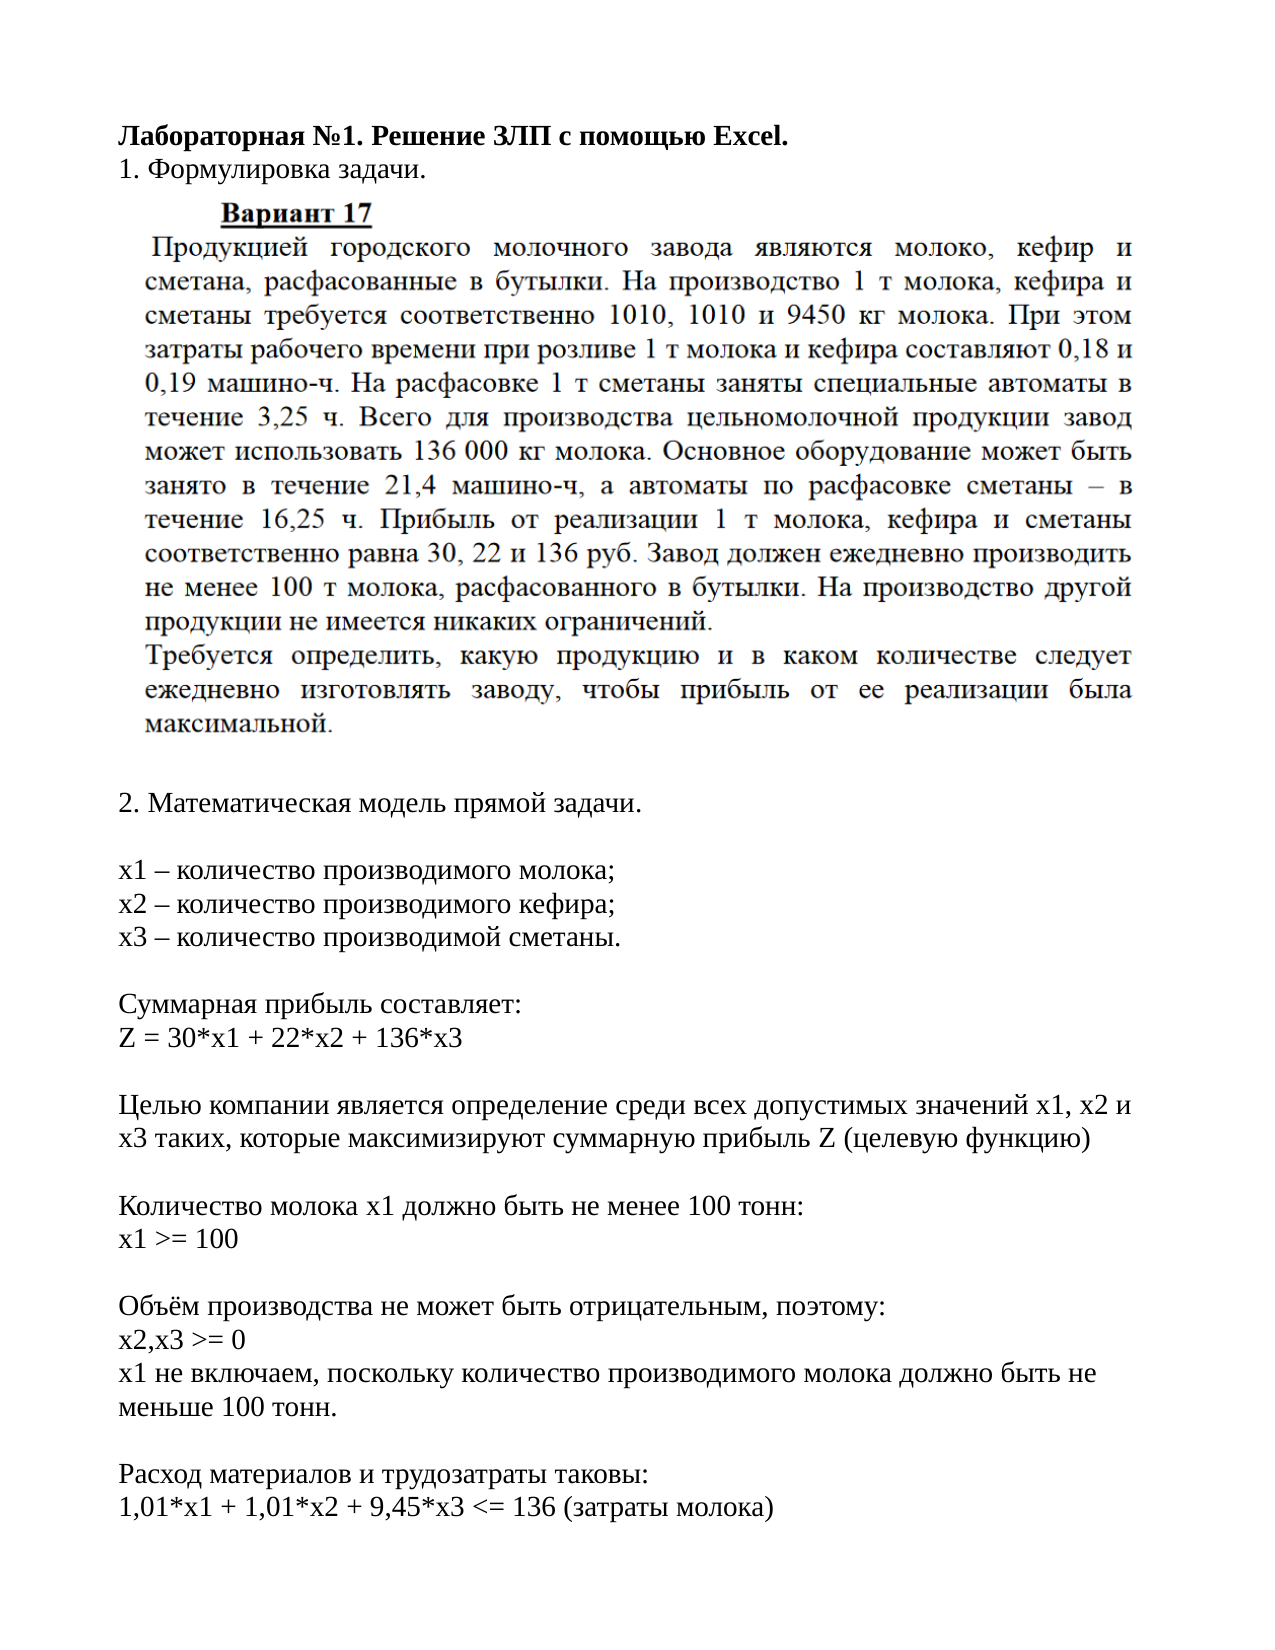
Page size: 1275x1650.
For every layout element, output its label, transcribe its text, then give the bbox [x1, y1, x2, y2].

text 1,01*x1 + 1,01*x2 + 9,45*x3 <= 136 (затраты молока) [118, 1489, 1157, 1523]
text Суммарная прибыль составляет: [118, 986, 1157, 1020]
picture [118, 185, 1157, 752]
text x3 – количество производимой сметаны. [118, 919, 1157, 953]
text Лабораторная №1. Решение ЗЛП с помощью Excel. [118, 118, 1157, 152]
text x2,x3 >= 0 [118, 1322, 1157, 1355]
text Z = 30*x1 + 22*x2 + 136*x3 [118, 1020, 1157, 1053]
text x1 – количество производимого молока; [118, 852, 1157, 886]
text Целью компании является определение среди всех допустимых значений х1, х2 и х3 таких, которые максимизируют суммарную прибыль Z (целевую функцию) [118, 1087, 1157, 1154]
text x1 не включаем, поскольку количество производимого молока должно быть не меньше 100 тонн. [118, 1355, 1157, 1422]
text x1 >= 100 [118, 1221, 1157, 1255]
text 2. Математическая модель прямой задачи. [118, 785, 1157, 819]
text Количество молока x1 должно быть не менее 100 тонн: [118, 1188, 1157, 1221]
text Расход материалов и трудозатраты таковы: [118, 1456, 1157, 1489]
text 1. Формулировка задачи. [118, 152, 1157, 185]
text Объём производства не может быть отрицательным, поэтому: [118, 1288, 1157, 1322]
text x2 – количество производимого кефира; [118, 886, 1157, 919]
